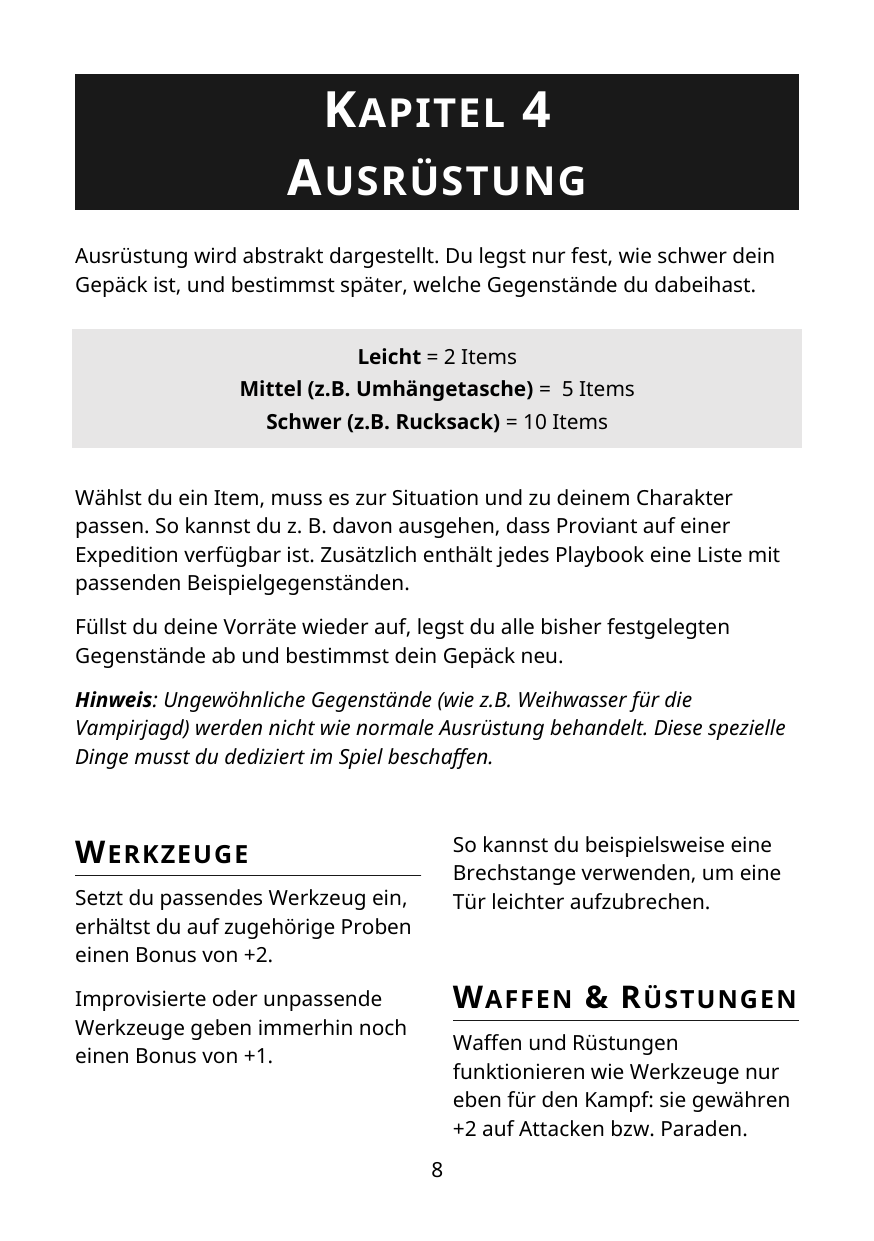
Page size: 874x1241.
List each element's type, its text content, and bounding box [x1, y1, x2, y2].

text Waffen und Rüstungen funktionieren wie Werkzeuge nur eben für den Kampf: sie gewähren +2 auf Attacken bzw. Paraden. [453, 1028, 799, 1142]
text Leicht = 2 Items [72, 339, 802, 362]
subtitle Waffen & Rüstungen [453, 975, 799, 1020]
text Füllst du deine Vorräte wieder auf, legst du alle bisher festgelegten Gegenstände ab und bestimmst dein Gepäck neu. [75, 612, 799, 669]
text Setzt du passendes Werkzeug ein, erhältst du auf zugehörige Proben einen Bonus von +2. [75, 883, 421, 969]
text So kannst du beispielsweise eine Brechstange verwenden, um eine Tür leichter aufzubrechen. [453, 830, 799, 915]
text Wählst du ein Item, muss es zur Situation und zu deinem Charakter passen. So kannst du z. B. davon ausgehen, dass Proviant auf einer Expedition verfügbar ist. Zusätzlich enthält jedes Playbook eine Liste mit passenden Beispielgegenständen. [75, 483, 799, 597]
text Mittel (z.B. Umhängetasche) = 5 Items [72, 362, 802, 395]
text Ausrüstung wird abstrakt dargestellt. Du legst nur fest, wie schwer dein Gepäck ist, und bestimmst später, welche Gegenstände du dabeihast. [75, 241, 799, 298]
text Hinweis: Ungewöhnliche Gegenstände (wie z.B. Weihwasser für die Vampirjagd) werden nicht wie normale Ausrüstung behandelt. Diese spezielle Dinge musst du dediziert im Spiel beschaffen. [75, 685, 799, 770]
subtitle Werkzeuge [75, 830, 421, 875]
subtitle Ausrüstung [75, 142, 799, 210]
text Schwer (z.B. Rucksack) = 10 Items [72, 395, 802, 438]
subtitle Kapitel 4 [75, 74, 799, 142]
text Improvisierte oder unpassende Werkzeuge geben immerhin noch einen Bonus von +1. [75, 984, 421, 1070]
